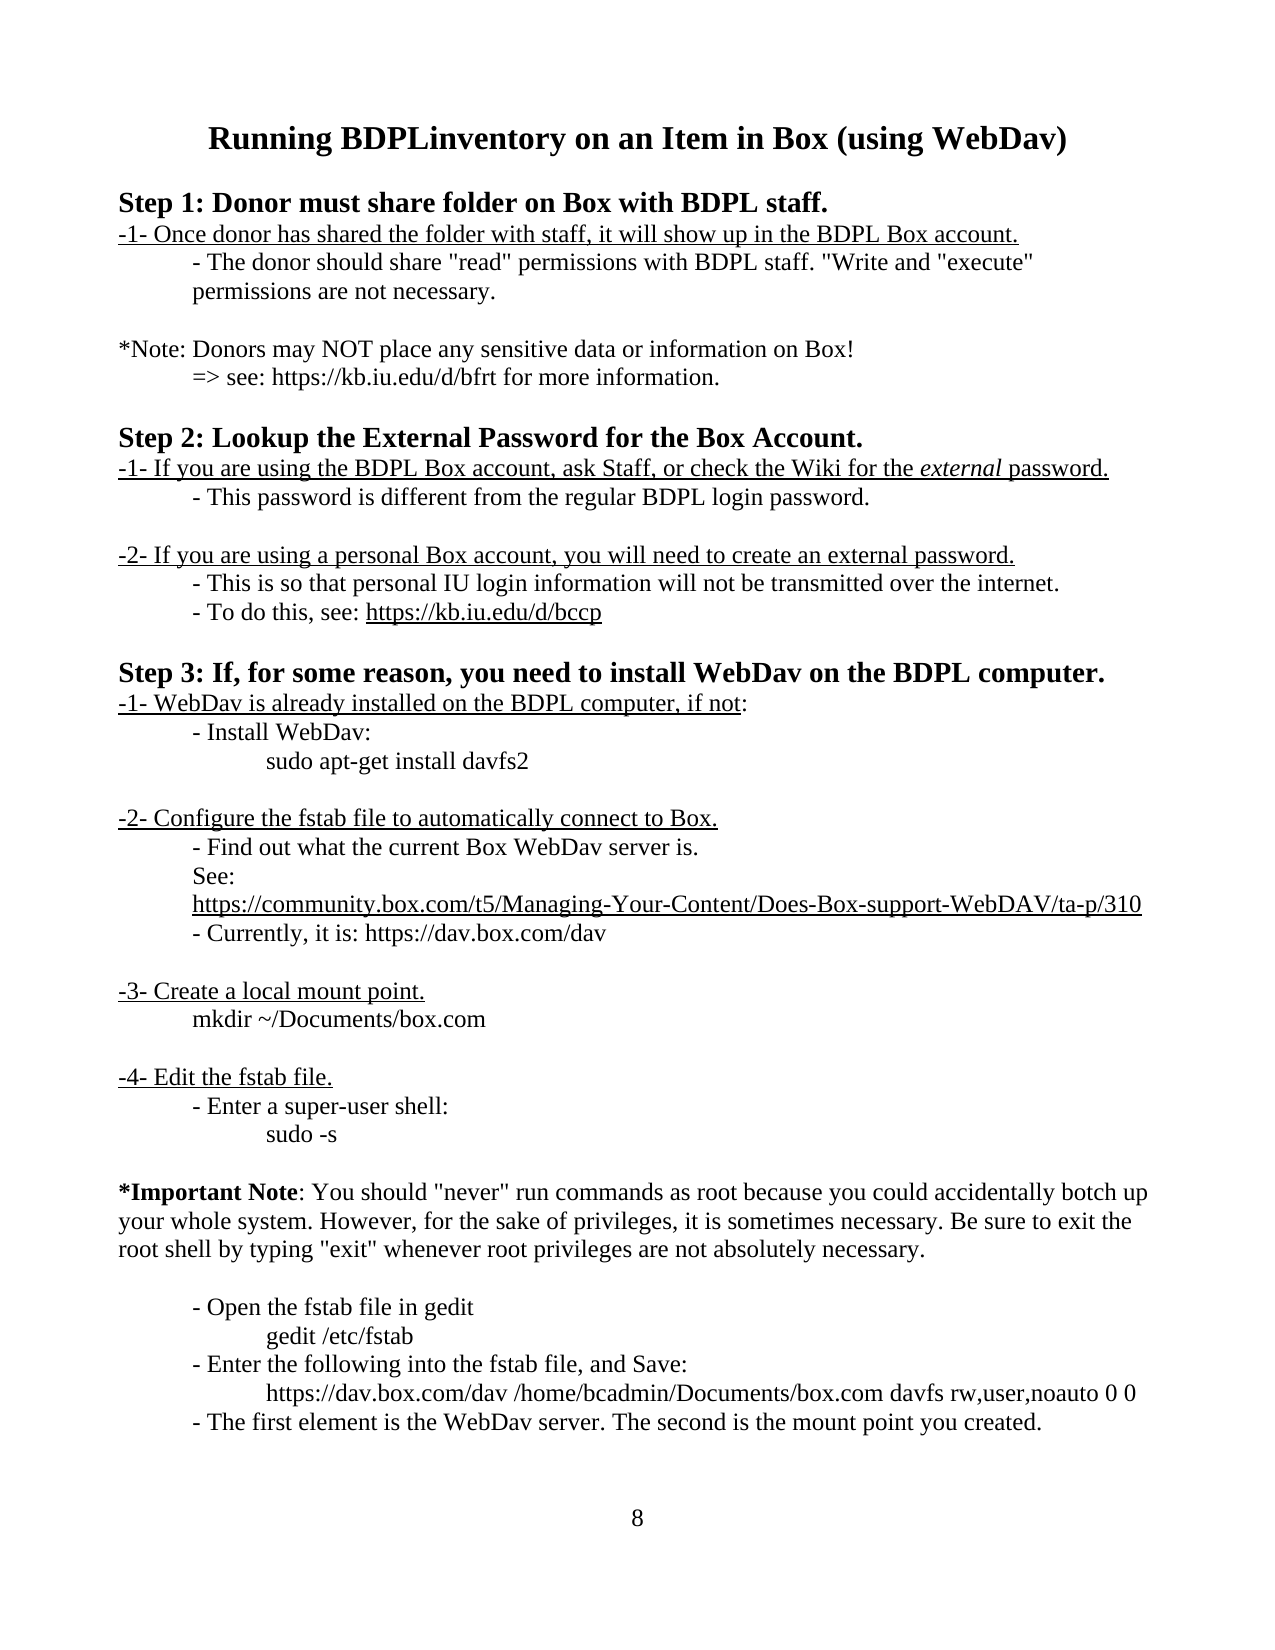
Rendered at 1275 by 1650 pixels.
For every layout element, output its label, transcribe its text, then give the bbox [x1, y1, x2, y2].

text -4- Edit the fstab file. [118, 1062, 1157, 1091]
text Step 1: Donor must share folder on Box with BDPL staff. [118, 185, 1157, 219]
text - The first element is the WebDav server. The second is the mount point you created. [118, 1407, 1157, 1436]
text - This password is different from the regular BDPL login password. [118, 482, 1157, 511]
text - This is so that personal IU login information will not be transmitted over the internet. [118, 568, 1157, 597]
text - Find out what the current Box WebDav server is. [118, 832, 1157, 861]
text -2- Configure the fstab file to automatically connect to Box. [118, 803, 1157, 832]
text See: [118, 861, 1157, 889]
text https://community.box.com/t5/Managing-Your-Content/Does-Box-support-WebDAV/ta-p/310 [118, 889, 1157, 918]
text *Important Note: You should "never" run commands as root because you could accidentally botch up your whole system. However, for the sake of privileges, it is sometimes necessary. Be sure to exit the root shell by typing "exit" whenever root privileges are not absolutely necessary. [118, 1177, 1157, 1263]
text gedit /etc/fstab [118, 1321, 1157, 1349]
text - To do this, see: https://kb.iu.edu/d/bccp [118, 597, 1157, 626]
text Running BDPLinventory on an Item in Box (using WebDav) [118, 118, 1157, 156]
text https://dav.box.com/dav /home/bcadmin/Documents/box.com davfs rw,user,noauto 0 0 [118, 1378, 1157, 1407]
text - Currently, it is: https://dav.box.com/dav [118, 918, 1157, 947]
text Step 3: If, for some reason, you need to install WebDav on the BDPL computer. [118, 655, 1157, 688]
text -2- If you are using a personal Box account, you will need to create an external password. [118, 540, 1157, 568]
text mkdir ~/Documents/box.com [118, 1004, 1157, 1033]
text - Enter the following into the fstab file, and Save: [118, 1349, 1157, 1378]
text sudo apt-get install davfs2 [118, 746, 1157, 774]
text => see: https://kb.iu.edu/d/bfrt for more information. [118, 362, 1157, 391]
text - Enter a super-user shell: [118, 1091, 1157, 1119]
text -3- Create a local mount point. [118, 976, 1157, 1004]
text -1- WebDav is already installed on the BDPL computer, if not: [118, 688, 1157, 717]
text - Install WebDav: [118, 717, 1157, 746]
text sudo -s [118, 1119, 1157, 1148]
text - Open the fstab file in gedit [118, 1292, 1157, 1321]
text -1- If you are using the BDPL Box account, ask Staff, or check the Wiki for the external password. [118, 453, 1157, 482]
text permissions are not necessary. [118, 276, 1157, 305]
text *Note: Donors may NOT place any sensitive data or information on Box! [118, 334, 1157, 362]
text -1- Once donor has shared the folder with staff, it will show up in the BDPL Box account. [118, 219, 1157, 247]
text Step 2: Lookup the External Password for the Box Account. [118, 420, 1157, 453]
text - The donor should share "read" permissions with BDPL staff. "Write and "execute" [118, 247, 1157, 276]
